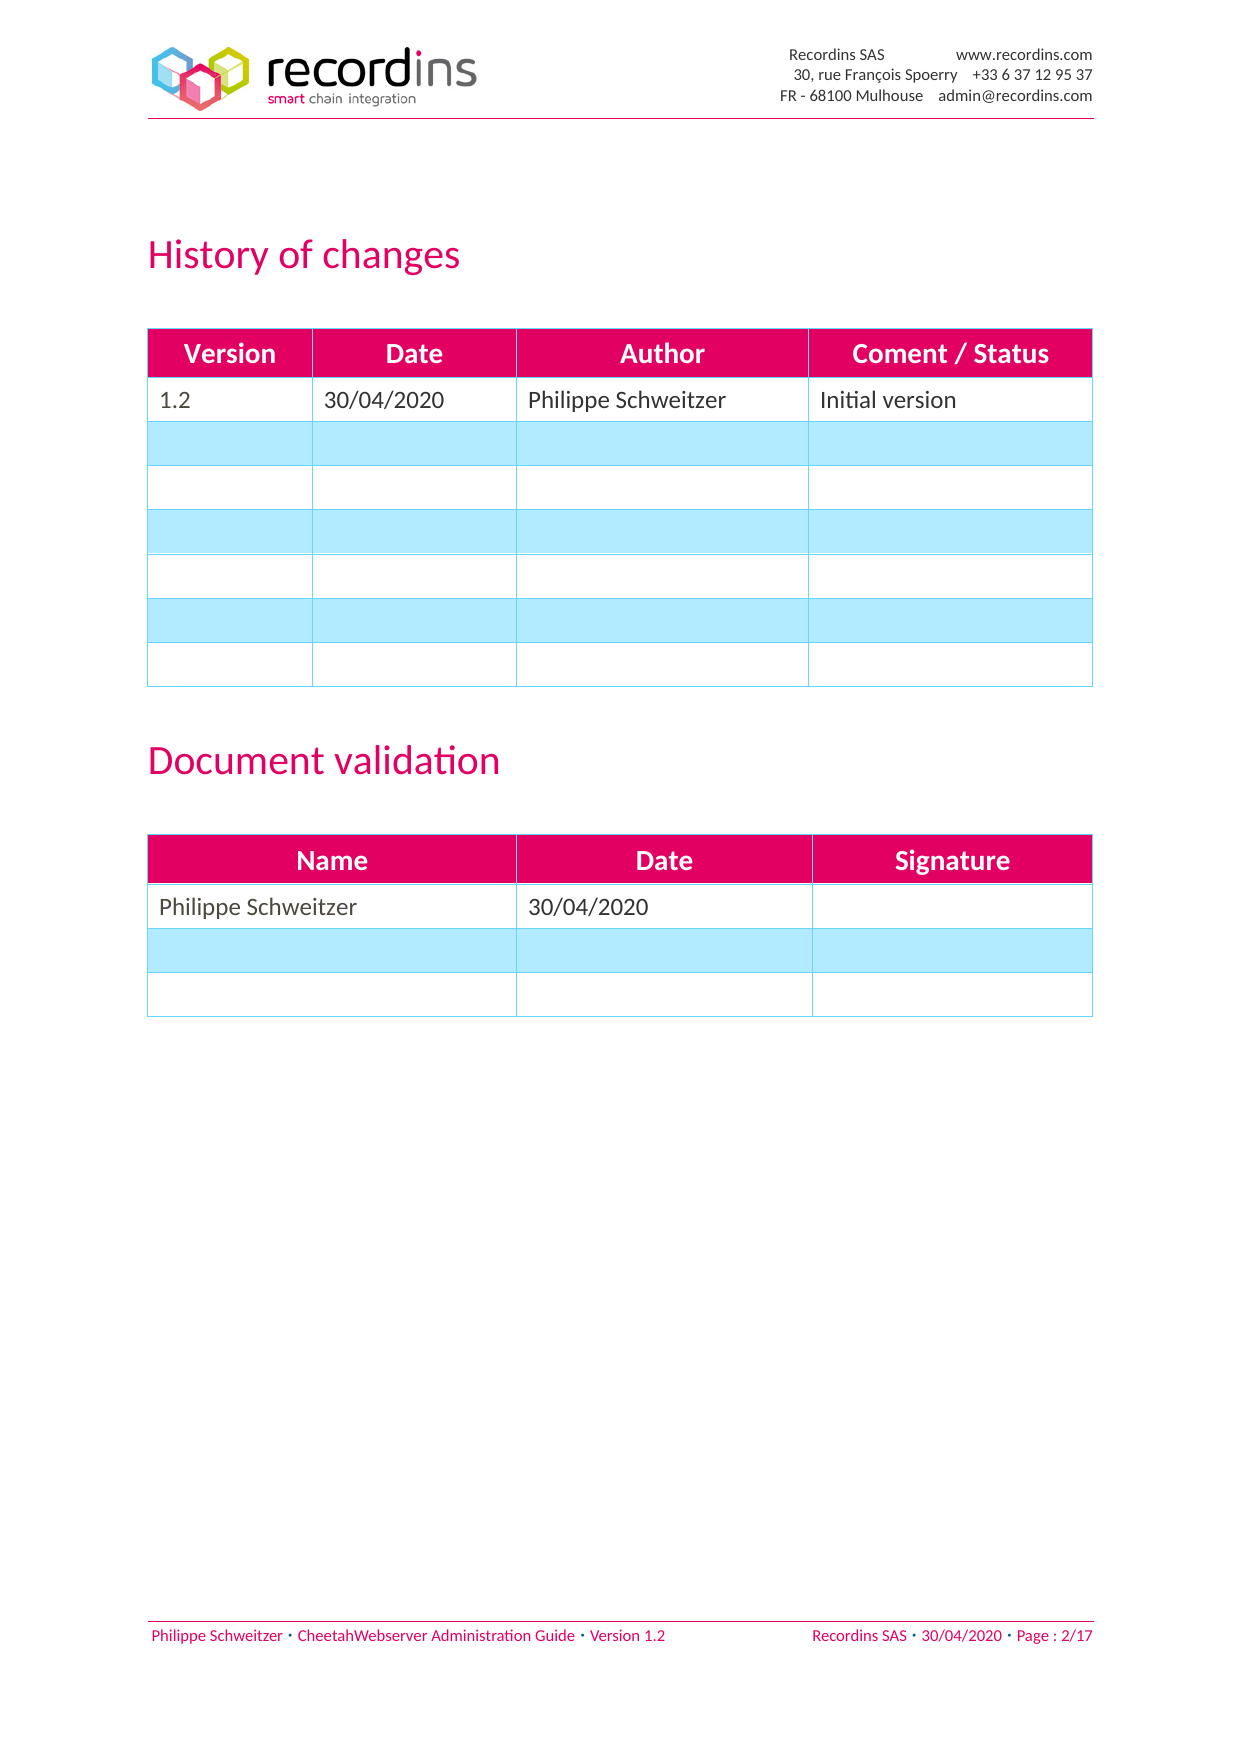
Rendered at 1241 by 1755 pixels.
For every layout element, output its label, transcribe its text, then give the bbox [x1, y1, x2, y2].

text Document validation [148, 734, 1093, 785]
table_cell Philippe Schweitzer [148, 885, 516, 927]
table_cell [313, 643, 516, 686]
table_cell Philippe Schweitzer [517, 378, 808, 421]
table_cell [313, 599, 516, 642]
table_header Date [517, 835, 812, 883]
table_cell [813, 929, 1092, 972]
table_cell 30/04/2020 [517, 885, 812, 927]
table_cell [809, 643, 1092, 686]
table_cell [148, 643, 312, 686]
table_cell [148, 929, 516, 972]
table_cell [809, 422, 1092, 465]
table_cell [517, 466, 808, 509]
table_cell [517, 555, 808, 597]
table_cell [809, 466, 1092, 509]
table_header Name [148, 835, 516, 883]
table_cell [148, 599, 312, 642]
table_cell [809, 510, 1092, 553]
picture [147, 44, 481, 115]
table_cell [517, 973, 812, 1016]
table_cell [313, 510, 516, 553]
table_cell Initial version [809, 378, 1092, 421]
table_header Coment / Status [809, 329, 1092, 377]
table_cell [313, 555, 516, 597]
table_cell [148, 973, 516, 1016]
table_cell [148, 510, 312, 553]
table_cell [517, 929, 812, 972]
table_cell [148, 466, 312, 509]
table_header Author [517, 329, 808, 377]
table_cell [518, 644, 807, 685]
table_cell [517, 422, 808, 465]
text History of changes [148, 228, 1093, 279]
table_cell [148, 555, 312, 597]
table_cell [809, 599, 1092, 642]
table_cell [813, 885, 1092, 927]
table_cell 1.2 [148, 378, 312, 421]
table_cell [517, 510, 808, 553]
table_cell [313, 422, 516, 465]
table_cell [148, 422, 312, 465]
table_header Version [148, 329, 312, 377]
table_cell [313, 466, 516, 509]
table_header Signature [813, 835, 1092, 883]
table_cell 30/04/2020 [313, 378, 516, 421]
table_cell [517, 599, 808, 642]
table_cell [809, 555, 1092, 597]
table_header Date [313, 329, 516, 377]
table_cell [813, 973, 1092, 1016]
